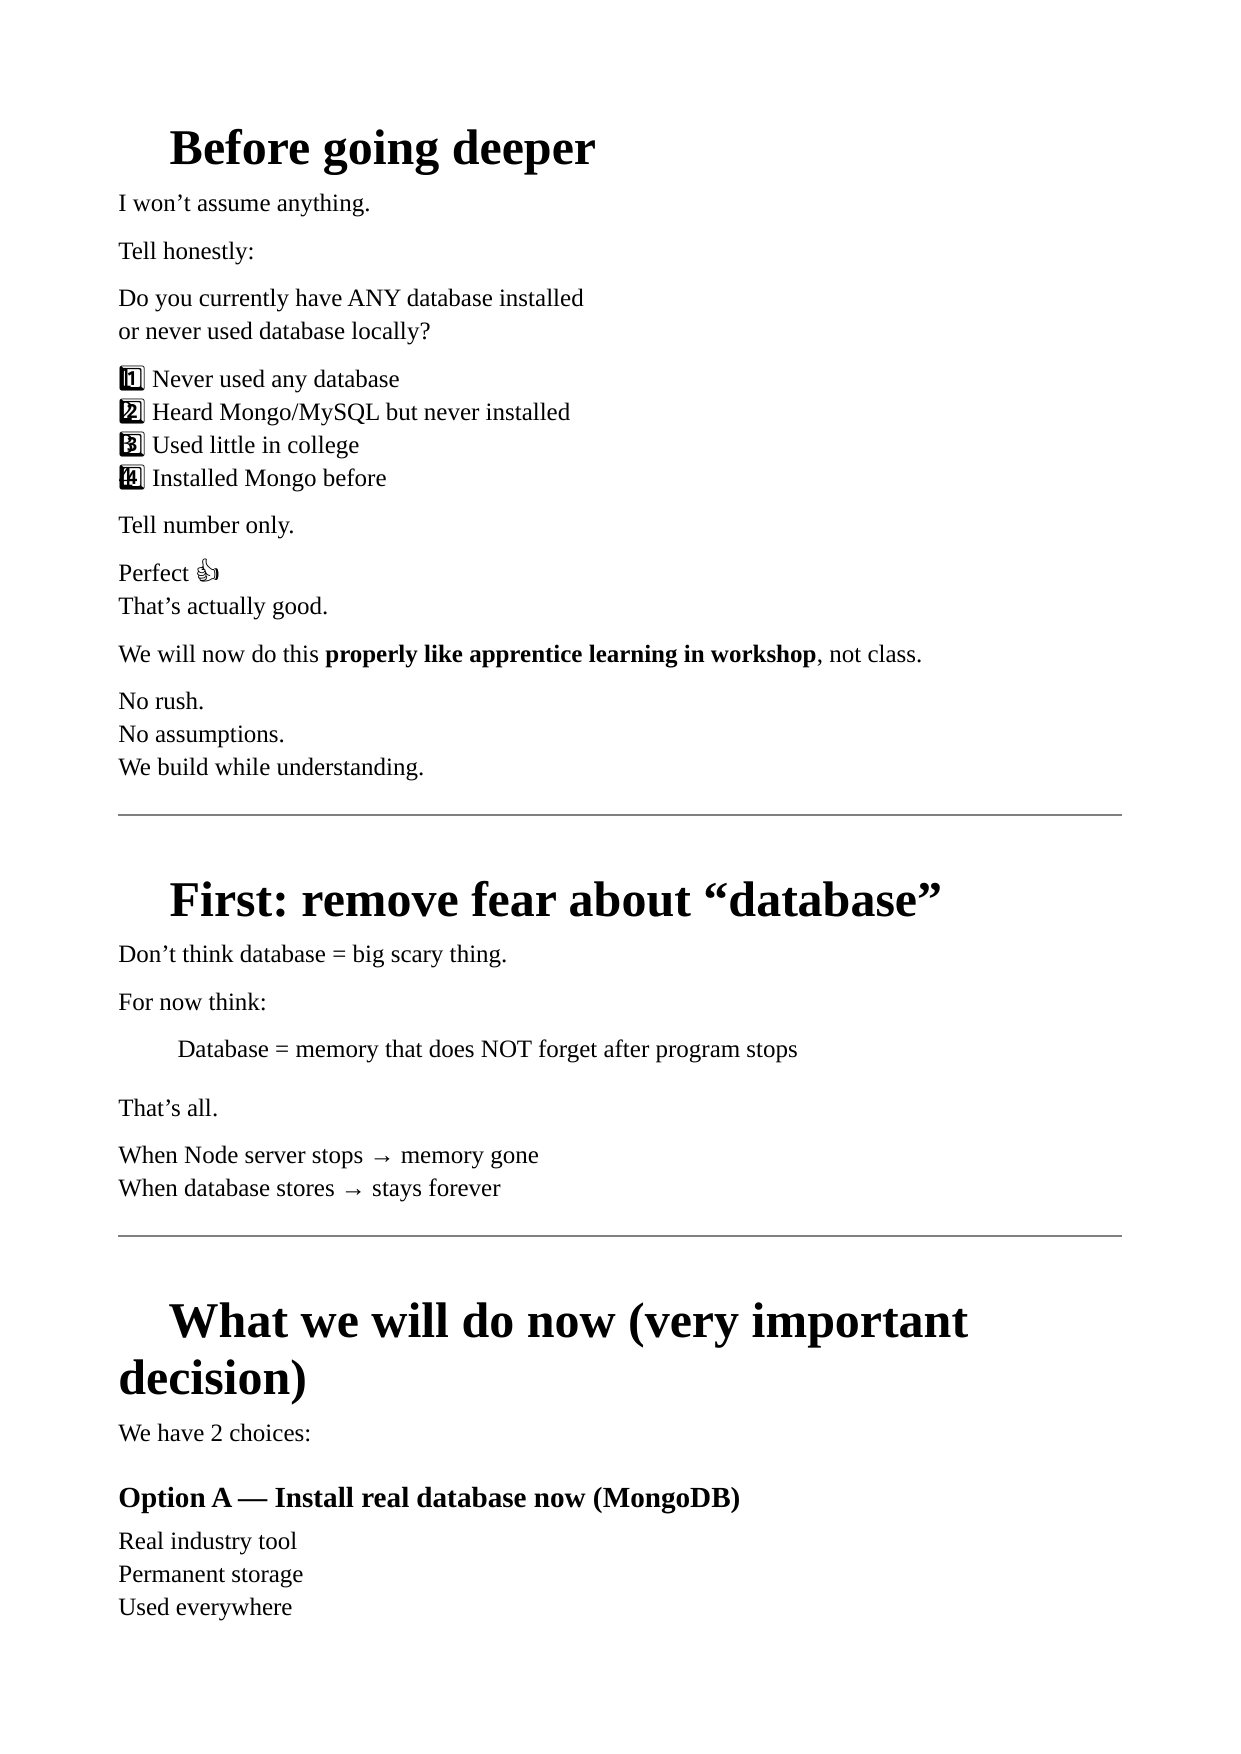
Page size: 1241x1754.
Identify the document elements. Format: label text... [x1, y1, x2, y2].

text Tell number only. [118, 511, 1122, 539]
text Perfect 👍 That’s actually good. [118, 558, 1122, 620]
text No rush. No assumptions. We build while understanding. [118, 686, 1122, 781]
text I won’t assume anything. [118, 188, 1122, 217]
text Database = memory that does NOT forget after program stops [177, 1034, 1063, 1063]
text When Node server stops → memory gone When database stores → stays forever [118, 1140, 1122, 1202]
text Do you currently have ANY database installed or never used database locally? [118, 283, 1122, 345]
text That’s all. [118, 1093, 1122, 1122]
text 1️⃣ Never used any database 2️⃣ Heard Mongo/MySQL but never installed 3️⃣ Used little in college 4️⃣ Installed Mongo before [118, 364, 1122, 492]
text We will now do this properly like apprentice learning in workshop, not class. [118, 639, 1122, 668]
text We have 2 choices: [118, 1418, 1122, 1447]
text For now think: [118, 987, 1122, 1016]
subtitle 🧠 First: remove fear about “database” [118, 869, 1122, 927]
text Tell honestly: [118, 236, 1122, 264]
text Real industry tool Permanent storage Used everywhere [118, 1526, 1122, 1621]
text Don’t think database = big scary thing. [118, 939, 1122, 968]
subtitle Option A — Install real database now (MongoDB) [118, 1480, 1122, 1513]
subtitle 🧠 Before going deeper [118, 118, 1122, 176]
subtitle 🧠 What we will do now (very important decision) [118, 1290, 1122, 1405]
